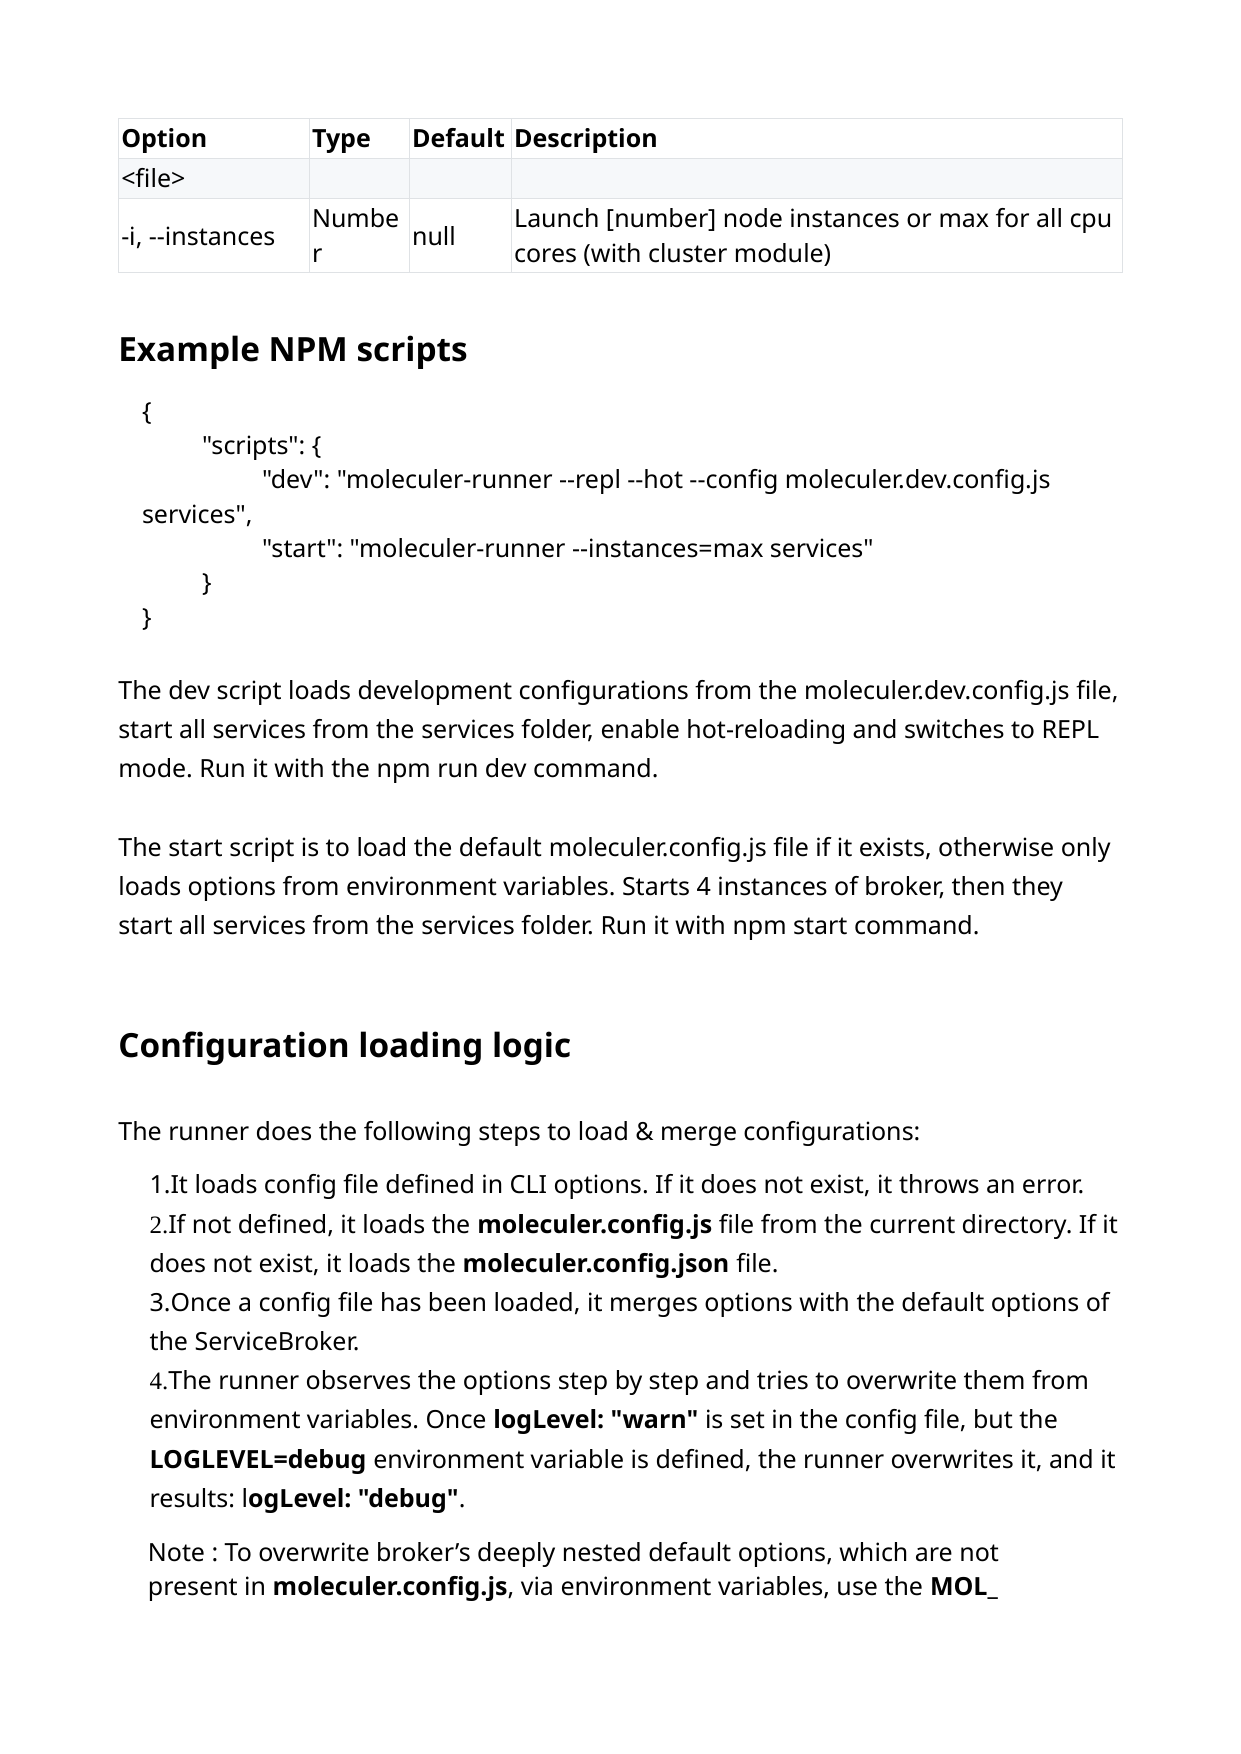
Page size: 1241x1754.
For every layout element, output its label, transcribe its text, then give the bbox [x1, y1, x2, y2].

list It loads config file defined in CLI options. If it does not exist, it throws an error. [118, 1167, 1122, 1201]
text The runner does the following steps to load & merge configurations: [118, 1113, 1122, 1147]
table_cell Launch [number] node instances or max for all cpu cores (with cluster module) [512, 199, 1122, 272]
list Once a config file has been loaded, it merges options with the default options of the ServiceBroker. [118, 1285, 1122, 1358]
text The dev script loads development configurations from the moleculer.dev.config.js file, start all services from the services folder, enable hot-reloading and switches to REPL mode. Run it with the npm run dev command. [118, 673, 1122, 785]
table_cell [512, 159, 1122, 198]
table_cell -i, --instances [119, 199, 309, 272]
table_cell [310, 159, 409, 198]
table_header { "scripts": { "dev": "moleculer-runner --repl --hot --config moleculer.dev.config.js services", "start": "moleculer-runner --instances=max services" } } [118, 393, 1122, 633]
table_cell <file> [119, 159, 309, 198]
table_header Type [310, 119, 409, 158]
table_header Description [512, 119, 1122, 158]
list The runner observes the options step by step and tries to overwrite them from environment variables. Once logLevel: "warn" is set in the config file, but the LOGLEVEL=debug environment variable is defined, the runner overwrites it, and it results: logLevel: "debug". [118, 1363, 1122, 1514]
table_header Default [410, 119, 511, 158]
text Example NPM scripts [118, 326, 1122, 371]
table_cell [410, 159, 511, 198]
table_cell Number [310, 199, 409, 272]
text The start script is to load the default moleculer.config.js file if it exists, otherwise only loads options from environment variables. Starts 4 instances of broker, then they start all services from the services folder. Run it with npm start command. [118, 829, 1122, 942]
list If not defined, it loads the moleculer.config.js file from the current directory. If it does not exist, it loads the moleculer.config.json file. [118, 1206, 1122, 1279]
table_cell null [410, 199, 511, 272]
subtitle Configuration loading logic [118, 1021, 1122, 1067]
text Note : To overwrite broker’s deeply nested default options, which are not present in moleculer.config.js, via environment variables, use the MOL_ [148, 1534, 1063, 1602]
table_header Option [119, 119, 309, 158]
